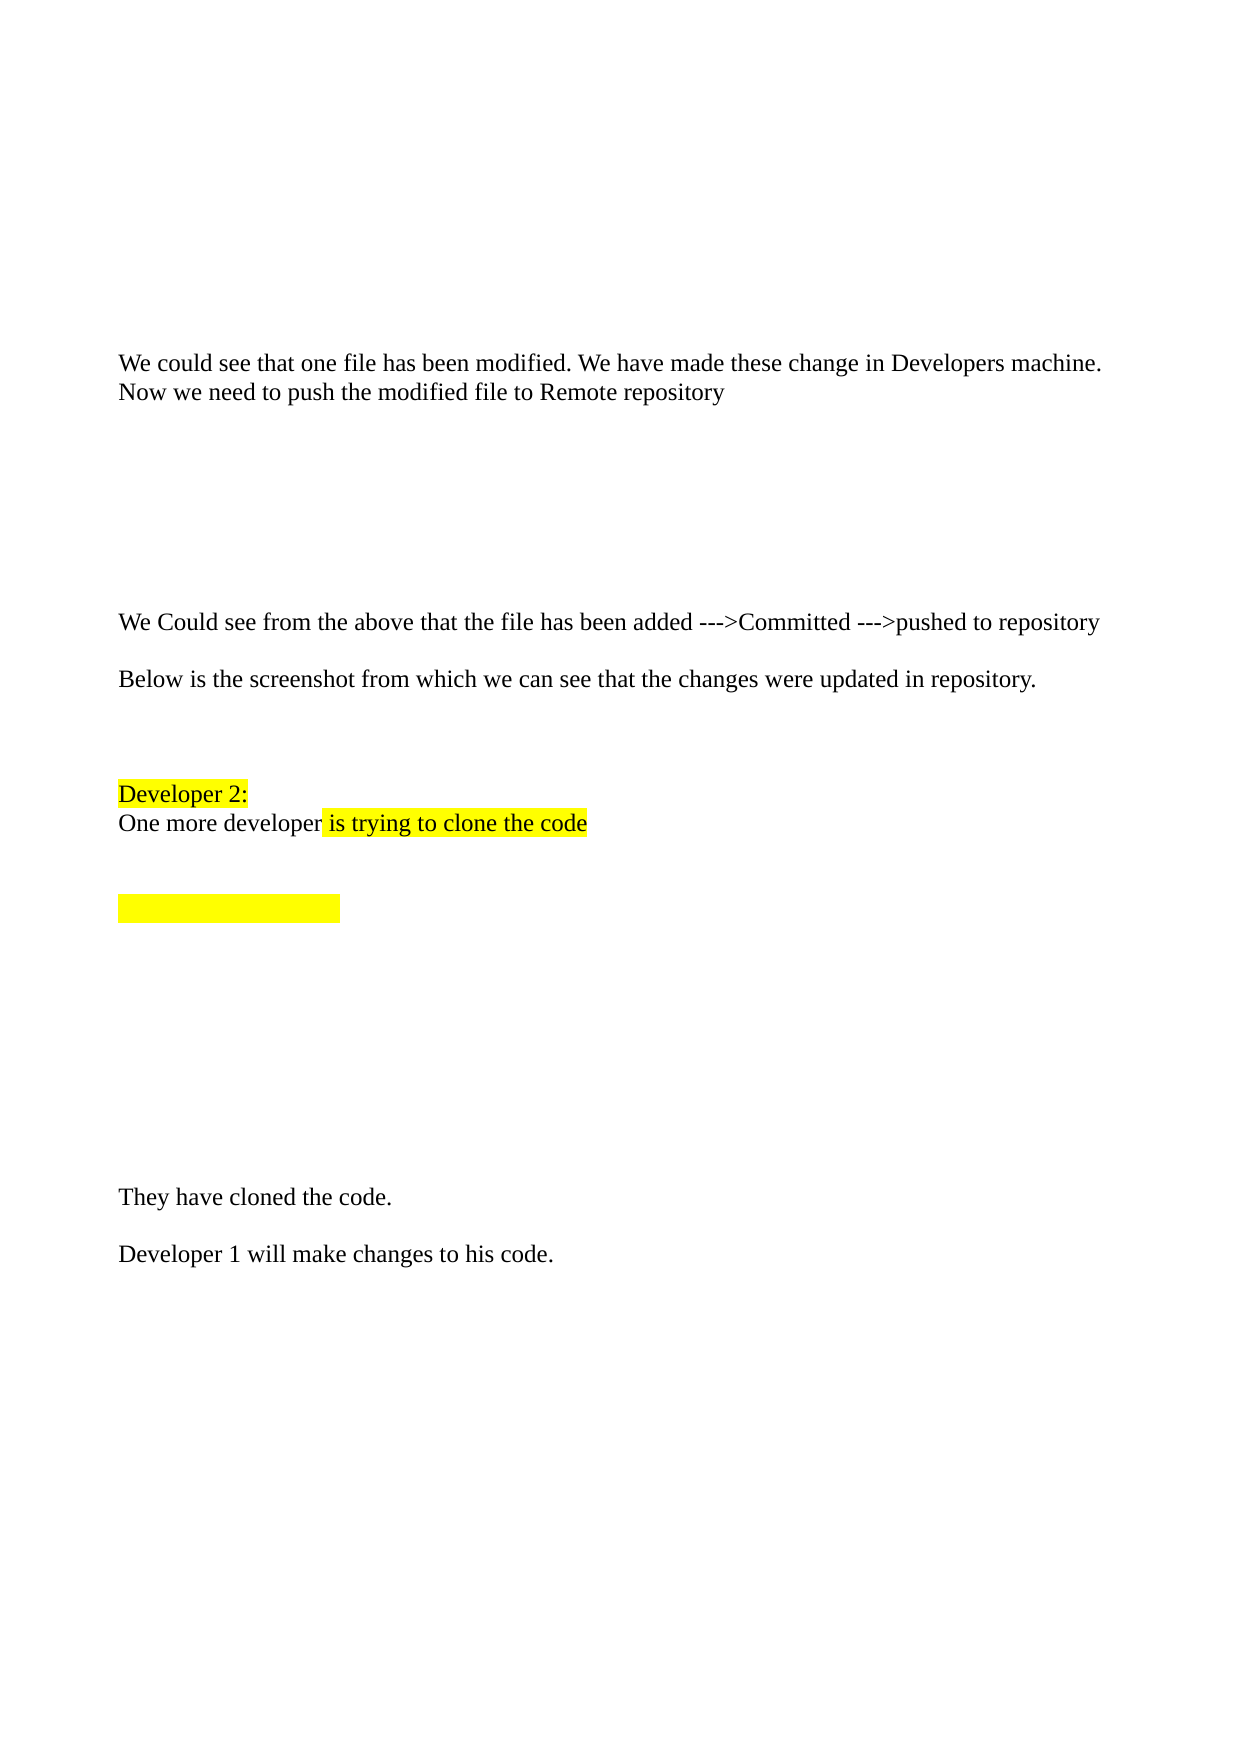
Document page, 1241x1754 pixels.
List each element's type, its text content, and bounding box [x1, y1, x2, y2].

text Developer 1 will make changes to his code. [118, 1239, 1122, 1268]
text Developer 2: [118, 779, 1122, 808]
text Below is the screenshot from which we can see that the changes were updated in repository. [118, 664, 1122, 693]
text We Could see from the above that the file has been added --->Committed --->pushed to repository [118, 607, 1122, 636]
text Now we need to push the modified file to Remote repository [118, 377, 1122, 406]
text One more developer is trying to clone the code [118, 808, 1122, 837]
text They have cloned the code. [118, 1182, 1122, 1211]
text We could see that one file has been modified. We have made these change in Developers machine. [118, 348, 1122, 377]
